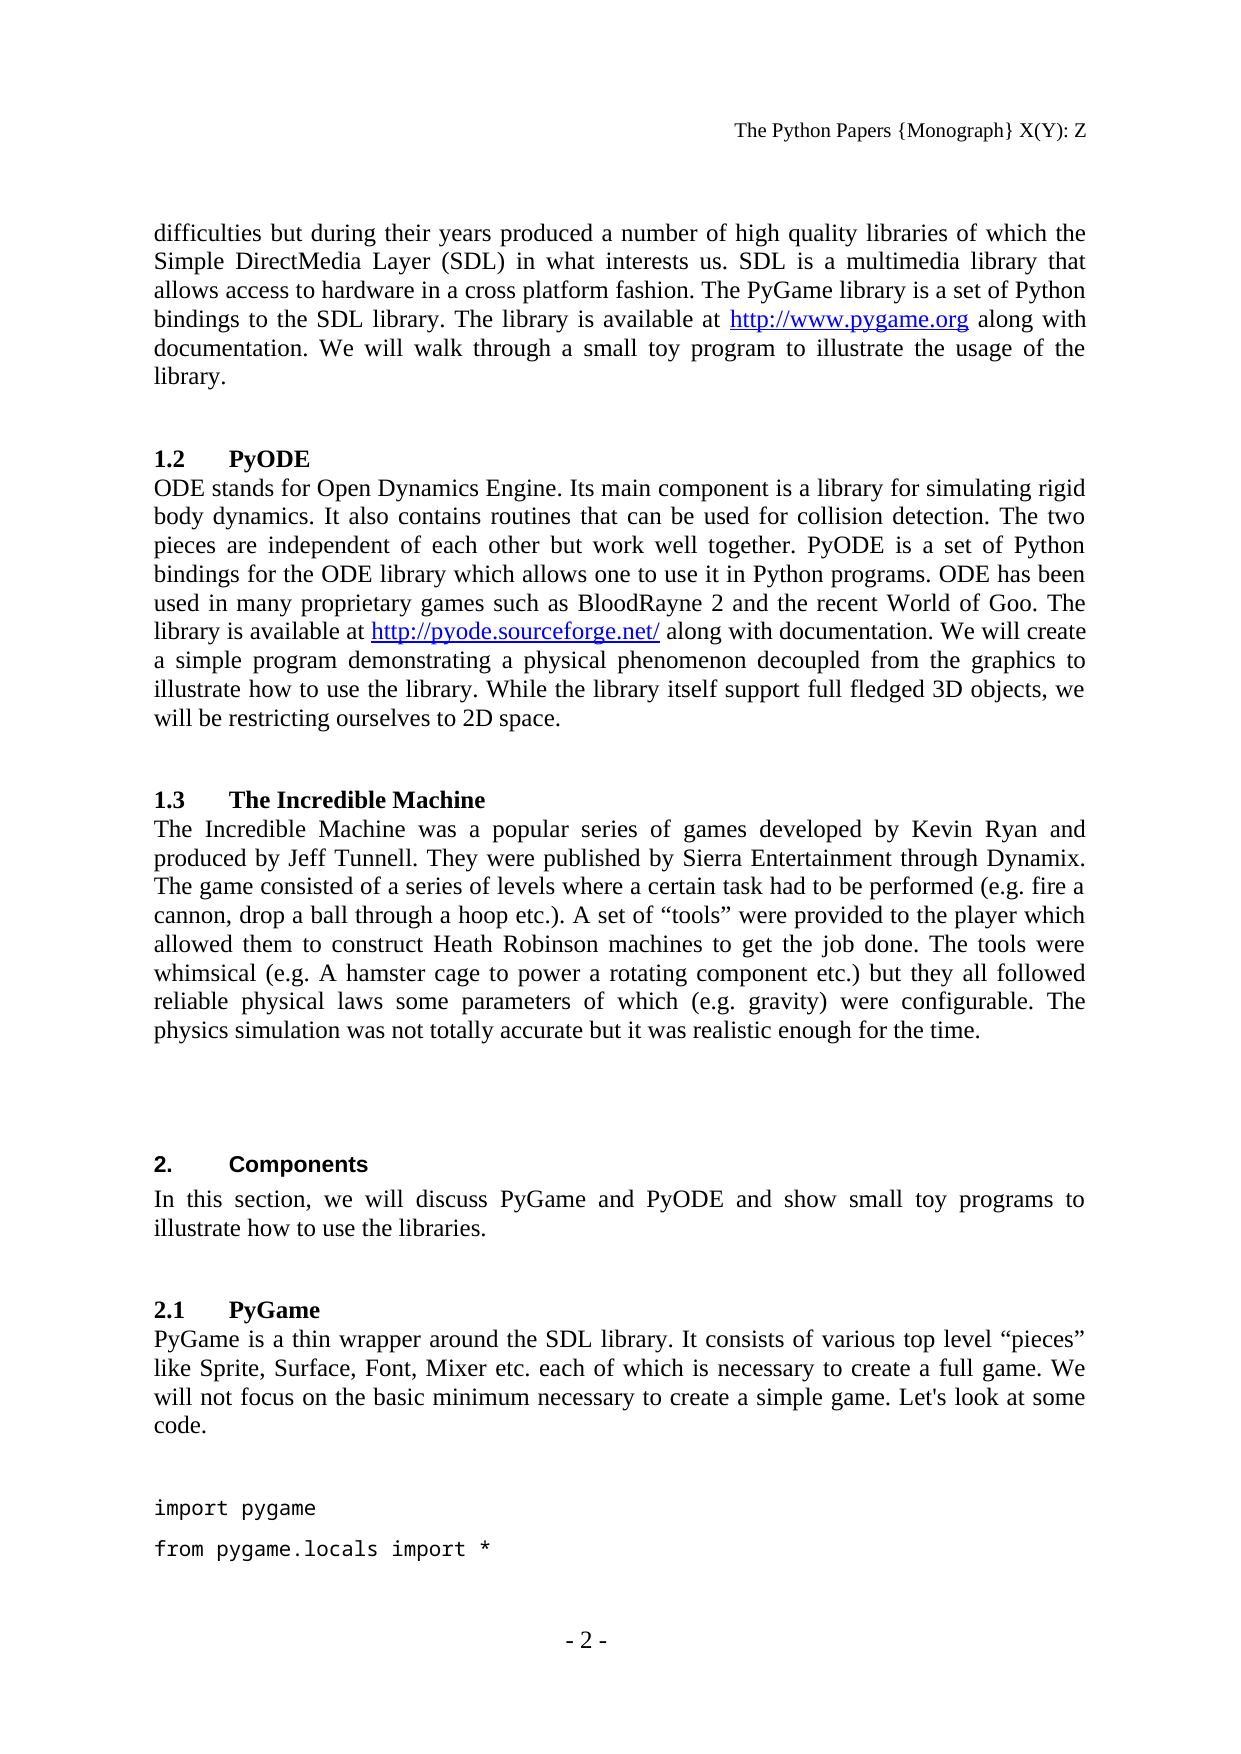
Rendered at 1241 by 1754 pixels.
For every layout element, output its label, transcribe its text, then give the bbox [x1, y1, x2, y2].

subtitle 1.2 PyODE [153, 444, 1087, 473]
subtitle 2. Components [153, 1151, 1087, 1178]
text PyGame is a thin wrapper around the SDL library. It consists of various top level “pieces” like Sprite, Surface, Font, Mixer etc. each of which is necessary to create a full game. We will not focus on the basic minimum necessary to create a simple game. Let's look at some code. [153, 1324, 1087, 1439]
text In this section, we will discuss PyGame and PyODE and show small toy programs to illustrate how to use the libraries. [153, 1184, 1087, 1242]
subtitle 1.3 The Incredible Machine [153, 785, 1087, 814]
subtitle 2.1 PyGame [153, 1295, 1087, 1324]
text import pygame [153, 1493, 1087, 1521]
text The Incredible Machine was a popular series of games developed by Kevin Ryan and produced by Jeff Tunnell. They were published by Sierra Entertainment through Dynamix. The game consisted of a series of levels where a certain task had to be performed (e.g. fire a cannon, drop a ball through a hoop etc.). A set of “tools” were provided to the player which allowed them to construct Heath Robinson machines to get the job done. The tools were whimsical (e.g. A hamster cage to power a rotating component etc.) but they all followed reliable physical laws some parameters of which (e.g. gravity) were configurable. The physics simulation was not totally accurate but it was realistic enough for the time. [153, 814, 1087, 1044]
text from pygame.locals import * [153, 1534, 1087, 1562]
text ODE stands for Open Dynamics Engine. Its main component is a library for simulating rigid body dynamics. It also contains routines that can be used for collision detection. The two pieces are independent of each other but work well together. PyODE is a set of Python bindings for the ODE library which allows one to use it in Python programs. ODE has been used in many proprietary games such as BloodRayne 2 and the recent World of Goo. The library is available at http://pyode.sourceforge.net/ along with documentation. We will create a simple program demonstrating a physical phenomenon decoupled from the graphics to illustrate how to use the library. While the library itself support full fledged 3D objects, we will be restricting ourselves to 2D space. [153, 473, 1087, 731]
text difficulties but during their years produced a number of high quality libraries of which the Simple DirectMedia Layer (SDL) in what interests us. SDL is a multimedia library that allows access to hardware in a cross platform fashion. The PyGame library is a set of Python bindings to the SDL library. The library is available at http://www.pygame.org along with documentation. We will walk through a small toy program to illustrate the usage of the library. [153, 218, 1087, 390]
